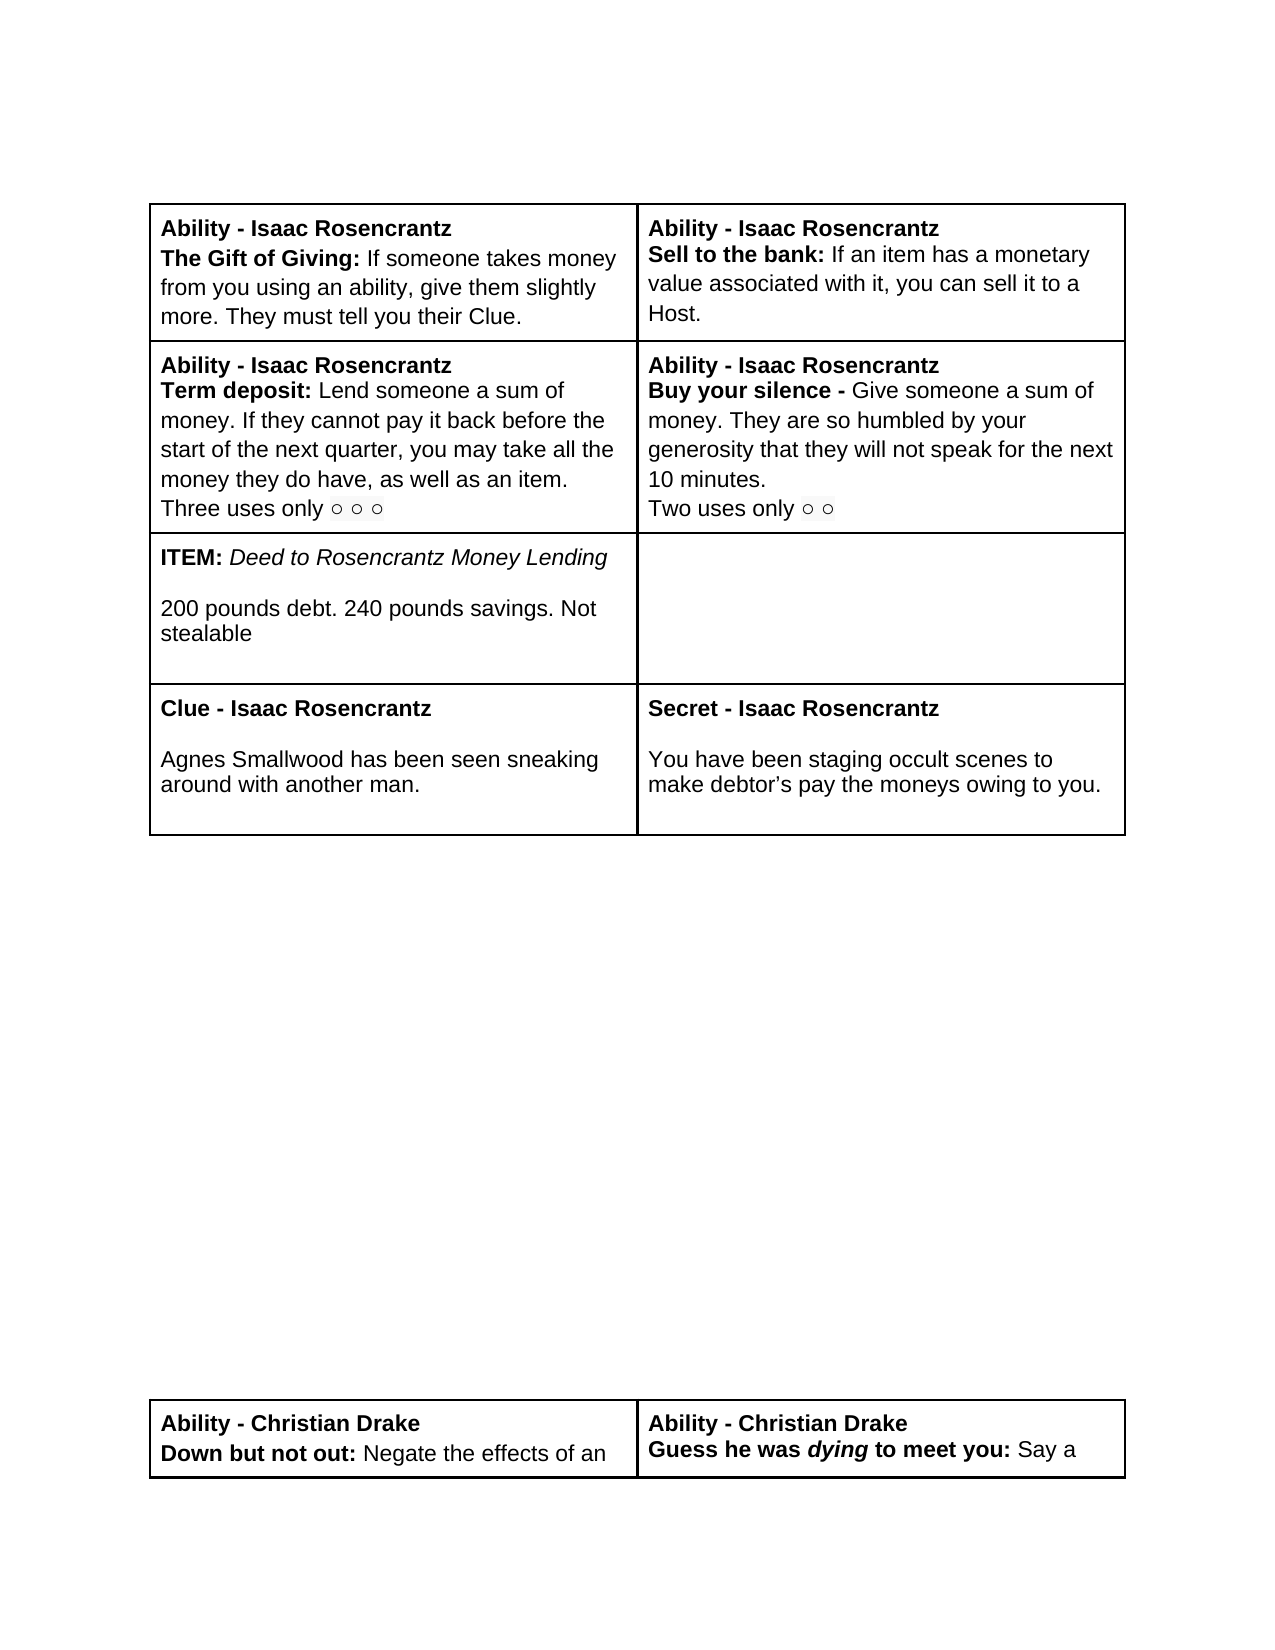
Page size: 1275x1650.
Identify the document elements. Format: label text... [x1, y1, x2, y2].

table_cell Ability - Isaac Rosencrantz Term deposit: Lend someone a sum of money. If they cannot pay it back before the start of the next quarter, you may take all the money they do have, as well as an item. Three uses only ○ ○ ○ [151, 342, 636, 532]
table_cell Clue - Isaac Rosencrantz Agnes Smallwood has been seen sneaking around with another man. [151, 685, 636, 834]
table_header Ability - Christian Drake Down but not out: Negate the effects of an [151, 1401, 636, 1476]
table_header Ability - Isaac Rosencrantz Sell to the bank: If an item has a monetary value associated with it, you can sell it to a Host. [639, 205, 1124, 340]
table_cell ITEM: Deed to Rosencrantz Money Lending 200 pounds debt. 240 pounds savings. Not stealable [151, 534, 636, 683]
table_cell Ability - Isaac Rosencrantz Buy your silence - Give someone a sum of money. They are so humbled by your generosity that they will not speak for the next 10 minutes. Two uses only ○ ○ [639, 342, 1124, 532]
table_header Ability - Christian Drake Guess he was dying to meet you: Say a [639, 1401, 1124, 1476]
table_header Ability - Isaac Rosencrantz The Gift of Giving: If someone takes money from you using an ability, give them slightly more. They must tell you their Clue. [151, 205, 636, 340]
table_cell Secret - Isaac Rosencrantz You have been staging occult scenes to make debtor’s pay the moneys owing to you. [639, 685, 1124, 834]
table_cell [639, 534, 1124, 683]
